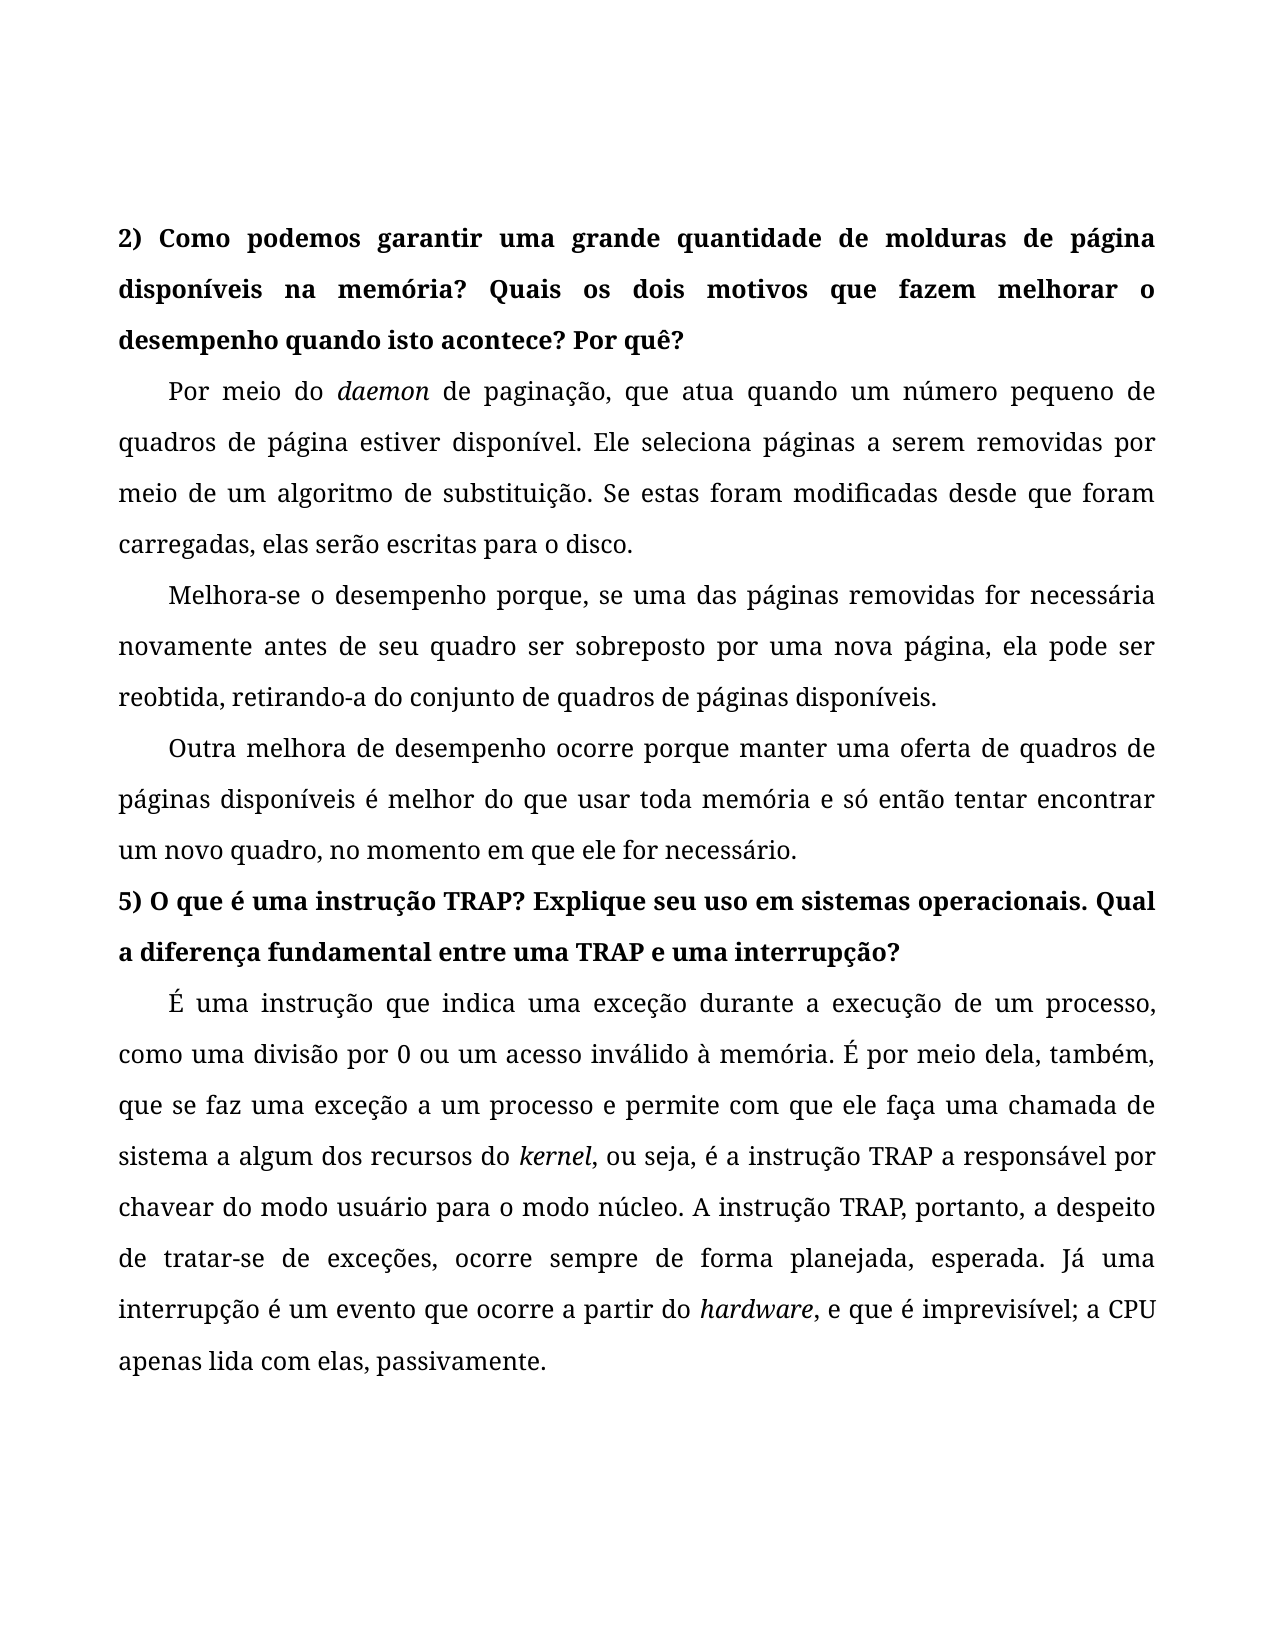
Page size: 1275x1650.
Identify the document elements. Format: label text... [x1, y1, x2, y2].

text Outra melhora de desempenho ocorre porque manter uma oferta de quadros de páginas disponíveis é melhor do que usar toda memória e só então tentar encontrar um novo quadro, no momento em que ele for necessário. [118, 731, 1157, 867]
text Melhora-se o desempenho porque, se uma das páginas removidas for necessária novamente antes de seu quadro ser sobreposto por uma nova página, ela pode ser reobtida, retirando-a do conjunto de quadros de páginas disponíveis. [118, 577, 1157, 714]
text Por meio do daemon de paginação, que atua quando um número pequeno de quadros de página estiver disponível. Ele seleciona páginas a serem removidas por meio de um algoritmo de substituição. Se estas foram modificadas desde que foram carregadas, elas serão escritas para o disco. [118, 373, 1157, 561]
text É uma instrução que indica uma exceção durante a execução de um processo, como uma divisão por 0 ou um acesso inválido à memória. É por meio dela, também, que se faz uma exceção a um processo e permite com que ele faça uma chamada de sistema a algum dos recursos do kernel, ou seja, é a instrução TRAP a responsável por chavear do modo usuário para o modo núcleo. A instrução TRAP, portanto, a despeito de tratar-se de exceções, ocorre sempre de forma planejada, esperada. Já uma interrupção é um evento que ocorre a partir do hardware, e que é imprevisível; a CPU apenas lida com elas, passivamente. [118, 986, 1157, 1377]
text 2) Como podemos garantir uma grande quantidade de molduras de página disponíveis na memória? Quais os dois motivos que fazem melhorar o desempenho quando isto acontece? Por quê? [118, 220, 1157, 356]
text 5) O que é uma instrução TRAP? Explique seu uso em sistemas operacionais. Qual a diferença fundamental entre uma TRAP e uma interrupção? [118, 884, 1157, 969]
